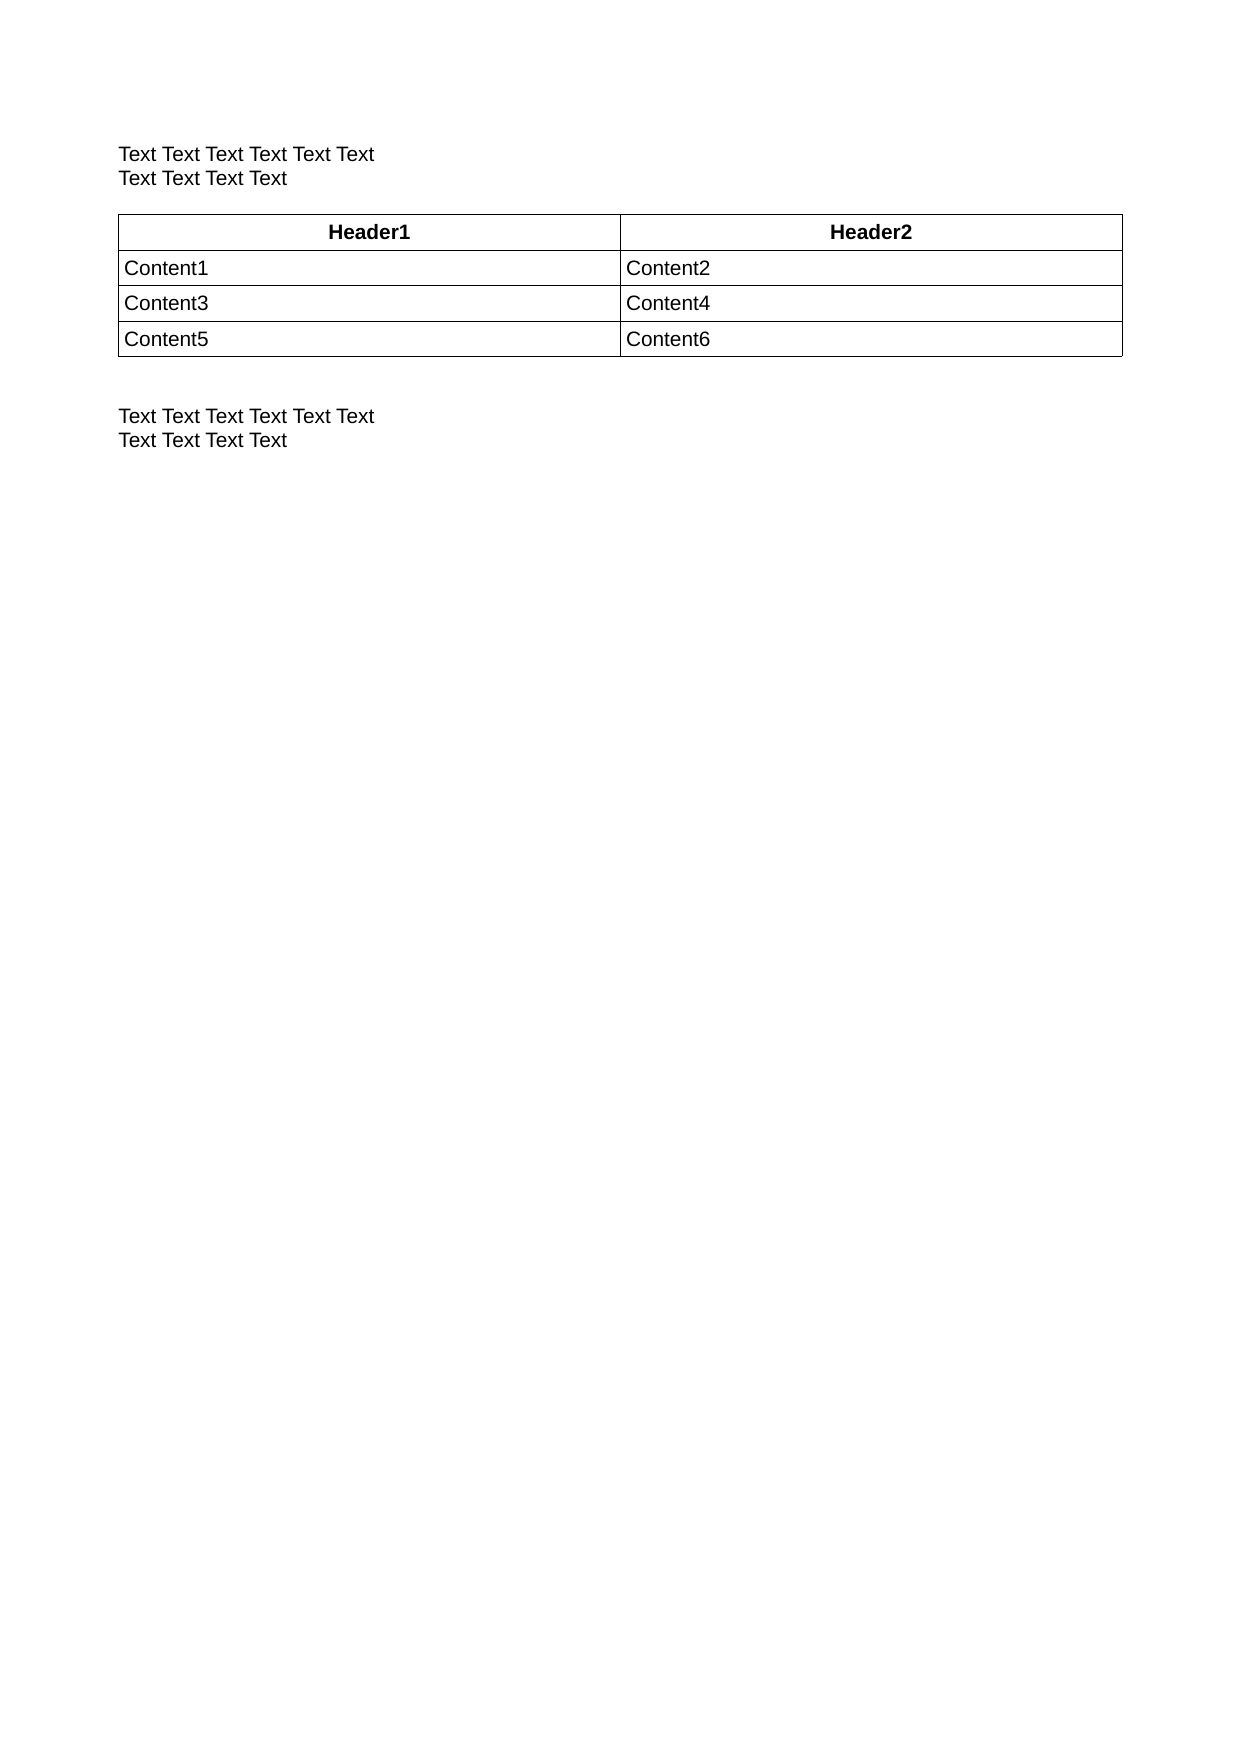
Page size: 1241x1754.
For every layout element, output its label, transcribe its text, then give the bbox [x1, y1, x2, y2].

table_cell Content1 [119, 251, 620, 285]
text Text Text Text Text [118, 428, 1122, 452]
text Text Text Text Text Text Text [118, 142, 1122, 166]
table_cell Content2 [621, 251, 1122, 285]
table_header Header1 [119, 215, 620, 249]
table_cell Content3 [119, 286, 620, 321]
table_cell Content5 [119, 322, 620, 356]
text Text Text Text Text Text Text [118, 404, 1122, 428]
table_header Header2 [621, 215, 1122, 249]
table_cell Content6 [621, 322, 1122, 356]
text Text Text Text Text [118, 166, 1122, 190]
table_cell Content4 [621, 286, 1122, 321]
